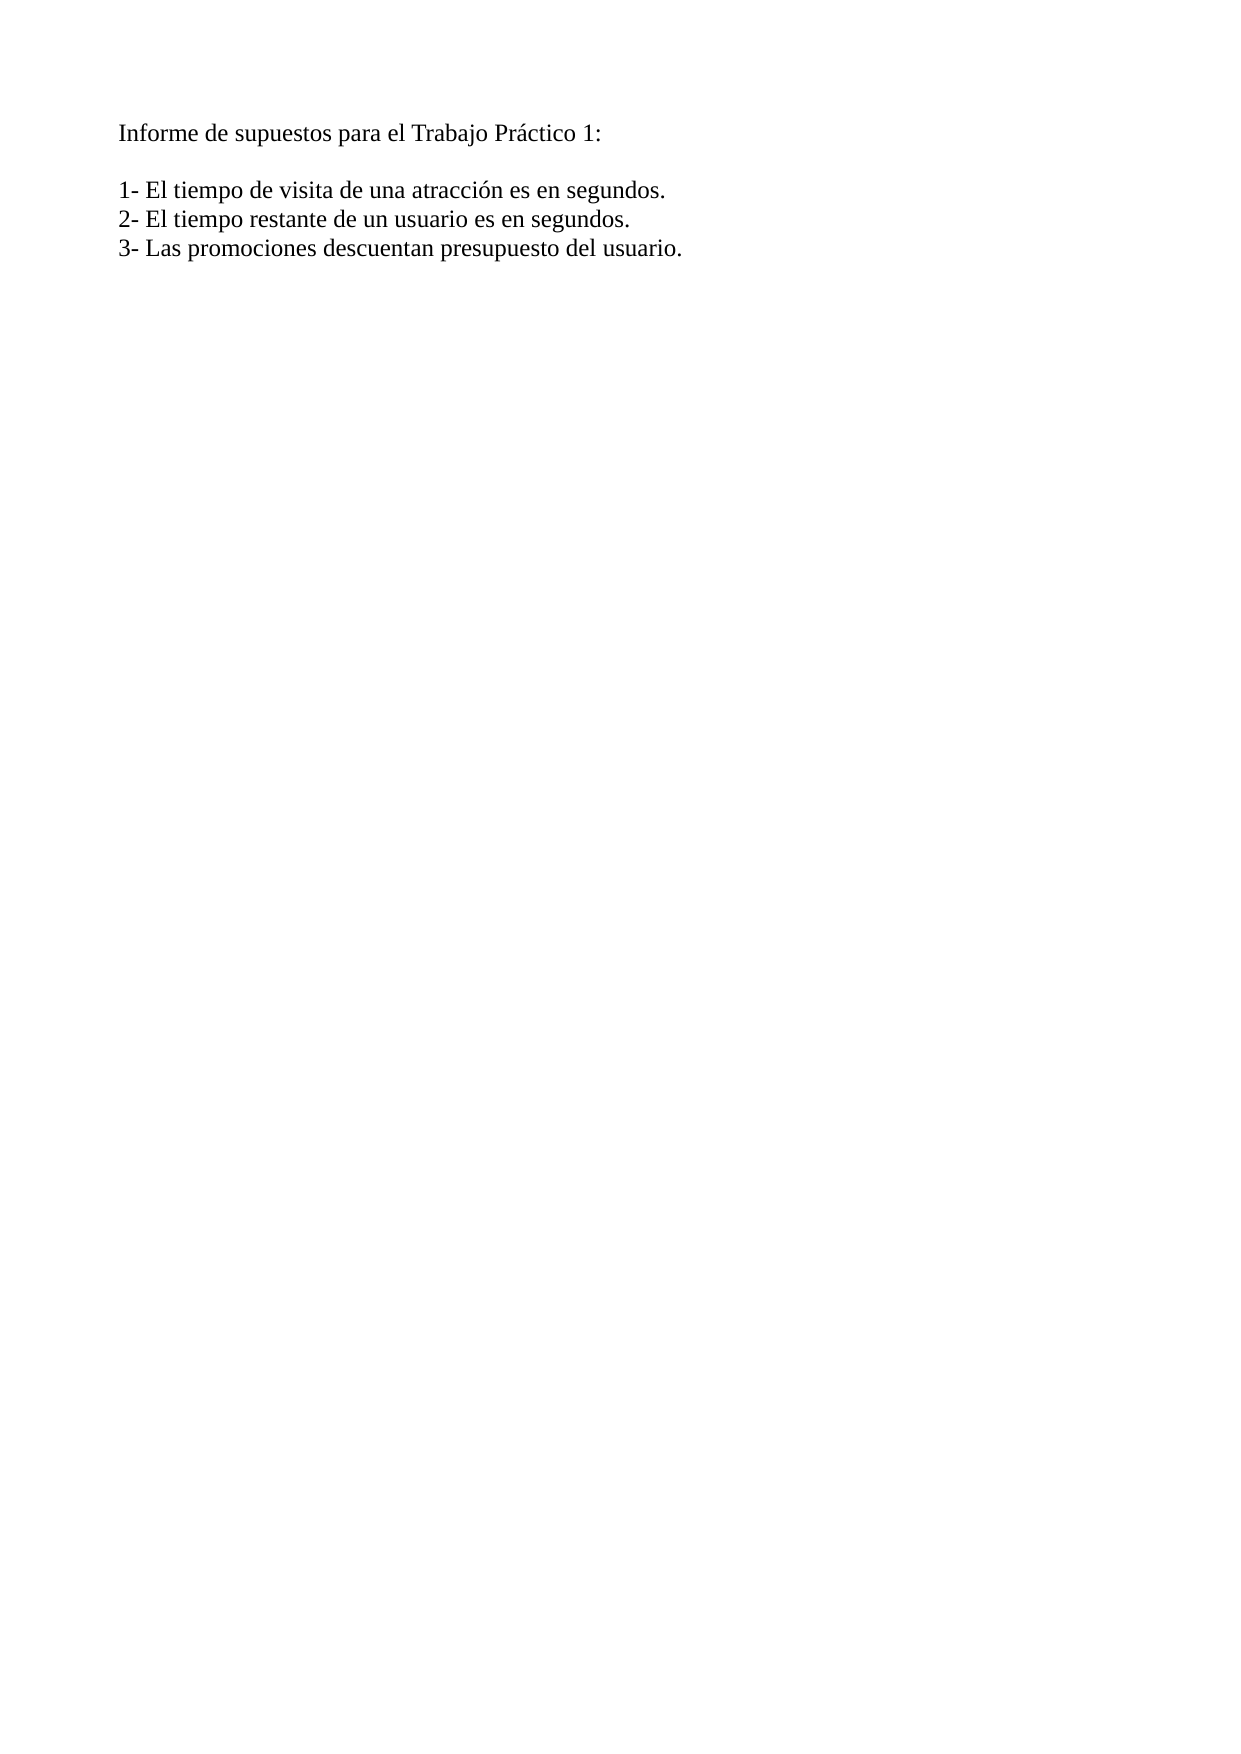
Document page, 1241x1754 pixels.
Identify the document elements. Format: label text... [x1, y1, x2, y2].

text Informe de supuestos para el Trabajo Práctico 1: [118, 118, 1122, 147]
text 1- El tiempo de visita de una atracción es en segundos. [118, 176, 1122, 204]
text 2- El tiempo restante de un usuario es en segundos. [118, 204, 1122, 233]
text 3- Las promociones descuentan presupuesto del usuario. [118, 233, 1122, 262]
